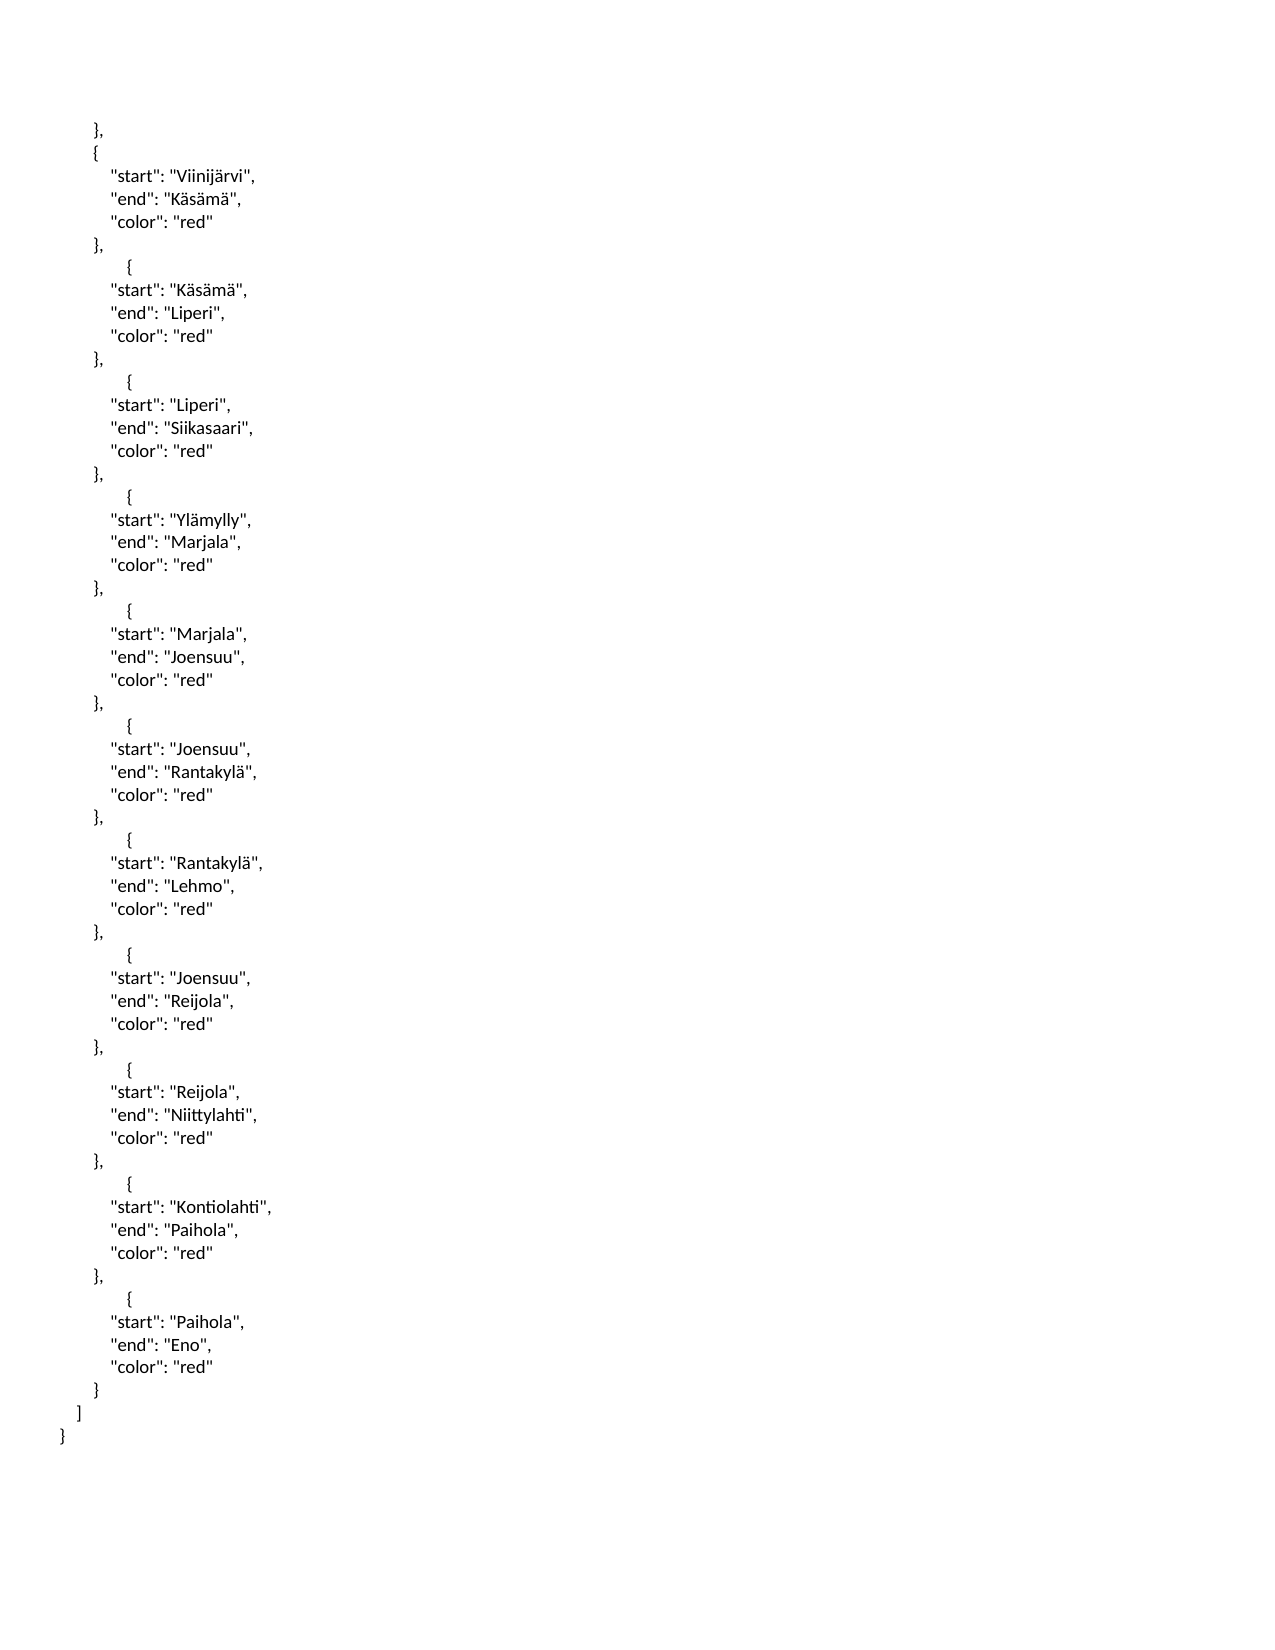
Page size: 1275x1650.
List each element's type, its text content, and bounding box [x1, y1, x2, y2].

text }, [59, 118, 1157, 141]
text }, [59, 691, 1157, 714]
text }, [59, 1264, 1157, 1287]
text "color": "red" [59, 897, 1157, 920]
text "start": "Joensuu", [59, 966, 1157, 989]
text "color": "red" [59, 668, 1157, 691]
text }, [59, 347, 1157, 370]
text "start": "Käsämä", [59, 278, 1157, 301]
text "start": "Kontiolahti", [59, 1195, 1157, 1218]
text { [59, 141, 1157, 164]
text }, [59, 806, 1157, 828]
text "end": "Rantakylä", [59, 760, 1157, 783]
text { [59, 485, 1157, 508]
text { [59, 1172, 1157, 1195]
text "end": "Joensuu", [59, 645, 1157, 668]
text "end": "Eno", [59, 1333, 1157, 1356]
text }, [59, 233, 1157, 256]
text "end": "Paihola", [59, 1218, 1157, 1241]
text "color": "red" [59, 1241, 1157, 1264]
text "color": "red" [59, 1012, 1157, 1035]
text ] [59, 1401, 1157, 1424]
text "end": "Niittylahti", [59, 1103, 1157, 1126]
text "color": "red" [59, 1356, 1157, 1378]
text { [59, 370, 1157, 393]
text "color": "red" [59, 439, 1157, 462]
text "end": "Marjala", [59, 531, 1157, 553]
text } [59, 1378, 1157, 1401]
text }, [59, 576, 1157, 599]
text } [59, 1424, 1157, 1447]
text "start": "Paihola", [59, 1310, 1157, 1333]
text "color": "red" [59, 210, 1157, 233]
text "end": "Reijola", [59, 989, 1157, 1012]
text }, [59, 1035, 1157, 1058]
text { [59, 256, 1157, 278]
text { [59, 1058, 1157, 1081]
text "start": "Viinijärvi", [59, 164, 1157, 187]
text "color": "red" [59, 553, 1157, 576]
text { [59, 828, 1157, 851]
text "start": "Joensuu", [59, 737, 1157, 760]
text }, [59, 920, 1157, 943]
text "start": "Rantakylä", [59, 851, 1157, 874]
text "start": "Reijola", [59, 1081, 1157, 1103]
text "end": "Käsämä", [59, 187, 1157, 210]
text "start": "Marjala", [59, 622, 1157, 645]
text "color": "red" [59, 783, 1157, 806]
text { [59, 599, 1157, 622]
text { [59, 943, 1157, 966]
text "end": "Siikasaari", [59, 416, 1157, 439]
text "end": "Liperi", [59, 301, 1157, 324]
text "color": "red" [59, 324, 1157, 347]
text { [59, 714, 1157, 737]
text }, [59, 462, 1157, 485]
text "start": "Liperi", [59, 393, 1157, 416]
text "start": "Ylämylly", [59, 508, 1157, 531]
text "end": "Lehmo", [59, 874, 1157, 897]
text { [59, 1287, 1157, 1310]
text "color": "red" [59, 1126, 1157, 1149]
text }, [59, 1149, 1157, 1172]
